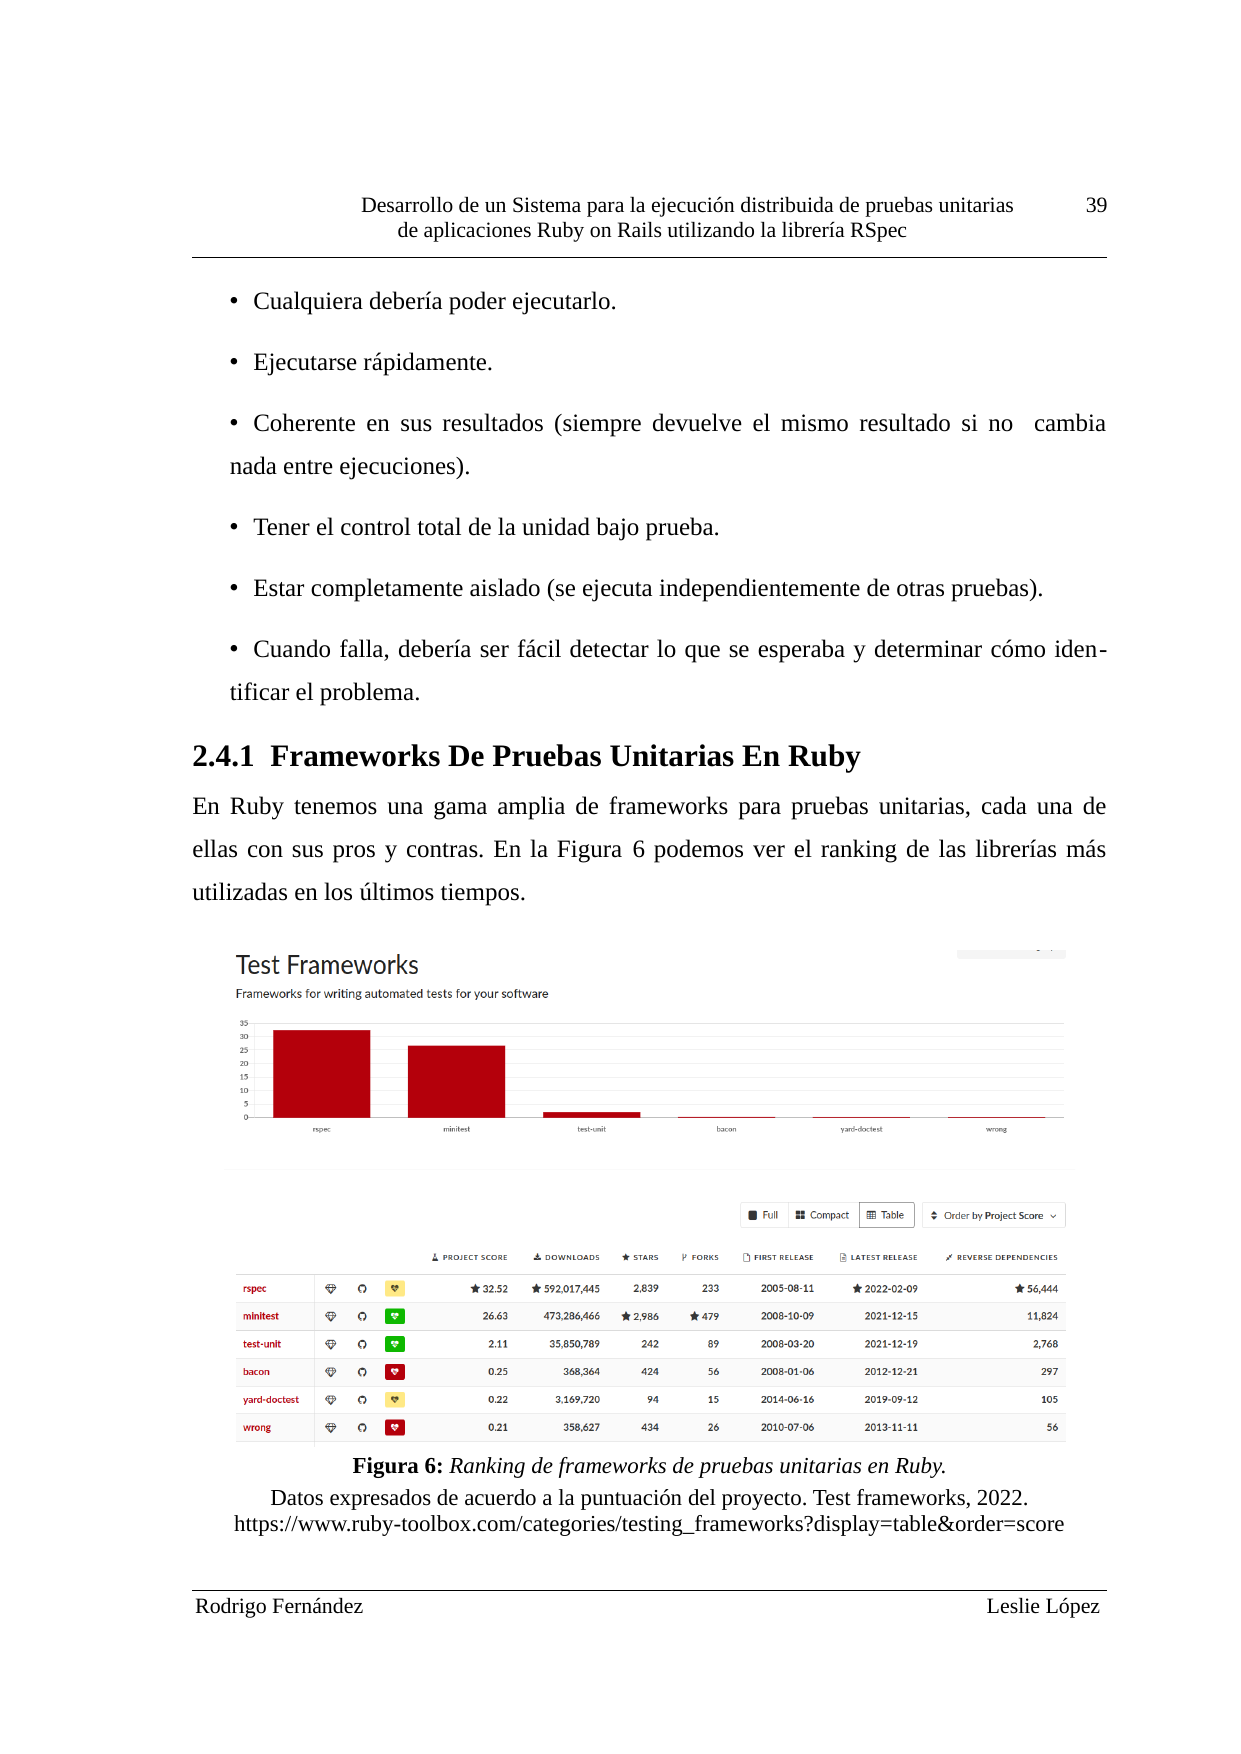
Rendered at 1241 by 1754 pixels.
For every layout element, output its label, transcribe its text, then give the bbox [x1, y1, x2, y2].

list Datos expresados de acuerdo a la puntuación del proyecto. Test frameworks, 2022. https://www.ruby-toolbox.com/categories/testing_frameworks?display=table&order=score [227, 1484, 1072, 1537]
list Estar completamente aislado (se ejecuta independientemente de otras pruebas). [229, 573, 1107, 602]
list Tener el control total de la unidad bajo prueba. [229, 512, 1107, 541]
list Coherente en sus resultados (siempre devuelve el mismo resultado si no cambia nada entre ejecuciones). [229, 408, 1107, 480]
list Ejecutarse rápidamente. [229, 347, 1107, 376]
list En Ruby tenemos una gama amplia de frameworks para pruebas unitarias, cada una de ellas con sus pros y contras. En la Figura 6 podemos ver el ranking de las librerías más utilizadas en los últimos tiempos. [192, 791, 1107, 906]
subtitle Frameworks de pruebas unitarias en ruby [192, 738, 1107, 773]
list Figura 6: Ranking de frameworks de pruebas unitarias en Ruby. [227, 1452, 1072, 1478]
list Cuando falla, debería ser fácil detectar lo que se esperaba y determinar cómo iden­tificar el problema. [229, 634, 1107, 706]
picture [224, 950, 1076, 1447]
list [192, 938, 1107, 1542]
list Cualquiera debería poder ejecutarlo. [229, 286, 1107, 315]
